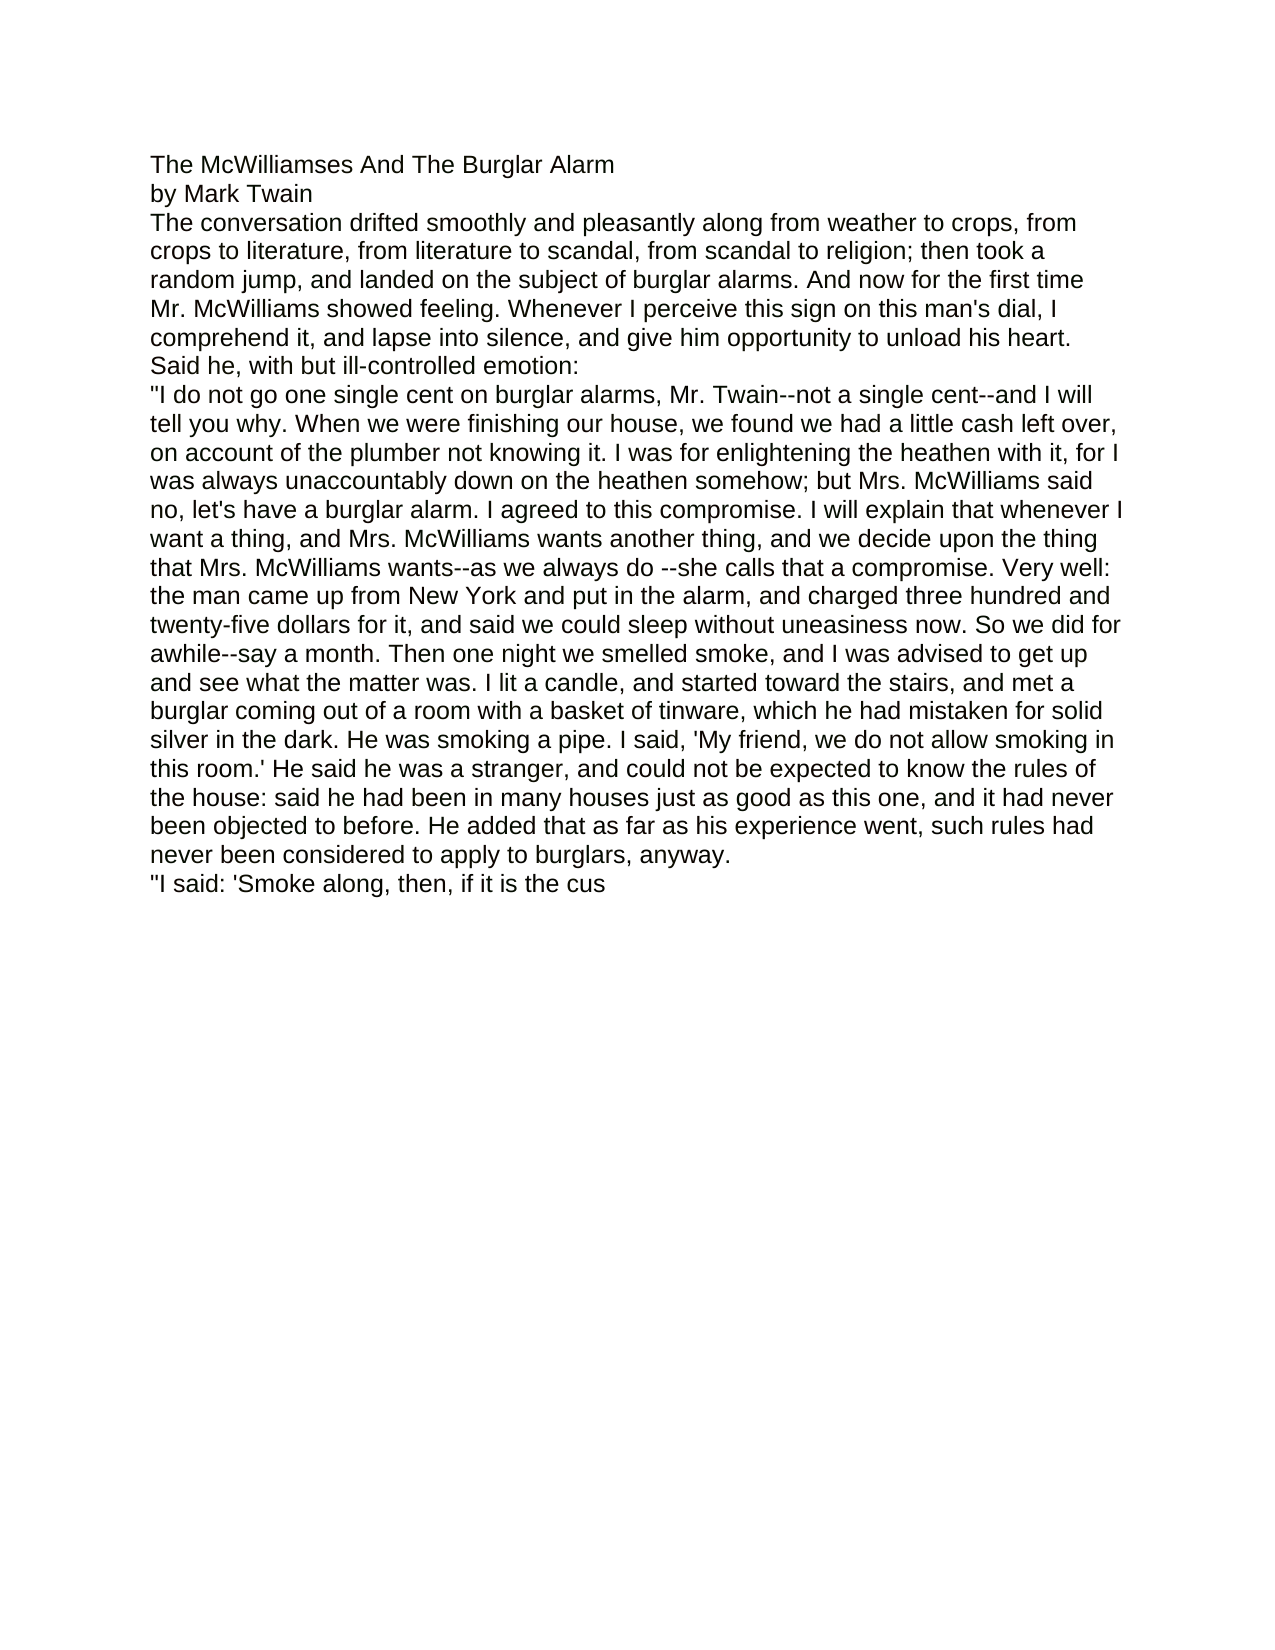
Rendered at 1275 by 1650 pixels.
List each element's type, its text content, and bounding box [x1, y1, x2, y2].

text "I do not go one single cent on burglar alarms, Mr. Twain--not a single cent--and I will tell you why. When we were finishing our house, we found we had a little cash left over, on account of the plumber not knowing it. I was for enlightening the heathen with it, for I was always unaccountably down on the heathen somehow; but Mrs. McWilliams said no, let's have a burglar alarm. I agreed to this compromise. I will explain that whenever I want a thing, and Mrs. McWilliams wants another thing, and we decide upon the thing that Mrs. McWilliams wants--as we always do --she calls that a compromise. Very well: the man came up from New York and put in the alarm, and charged three hundred and twenty-five dollars for it, and said we could sleep without uneasiness now. So we did for awhile--say a month. Then one night we smelled smoke, and I was advised to get up and see what the matter was. I lit a candle, and started toward the stairs, and met a burglar coming out of a room with a basket of tinware, which he had mistaken for solid silver in the dark. He was smoking a pipe. I said, 'My friend, we do not allow smoking in this room.' He said he was a stranger, and could not be expected to know the rules of the house: said he had been in many houses just as good as this one, and it had never been objected to before. He added that as far as his experience went, such rules had never been considered to apply to burglars, anyway. [150, 380, 1125, 869]
text "I said: 'Smoke along, then, if it is the cus [150, 869, 1125, 897]
text by Mark Twain [150, 179, 1125, 207]
text The conversation drifted smoothly and pleasantly along from weather to crops, from crops to literature, from literature to scandal, from scandal to religion; then took a random jump, and landed on the subject of burglar alarms. And now for the first time Mr. McWilliams showed feeling. Whenever I perceive this sign on this man's dial, I comprehend it, and lapse into silence, and give him opportunity to unload his heart. Said he, with but ill-controlled emotion: [150, 207, 1125, 380]
text The McWilliamses And The Burglar Alarm [150, 150, 1125, 179]
